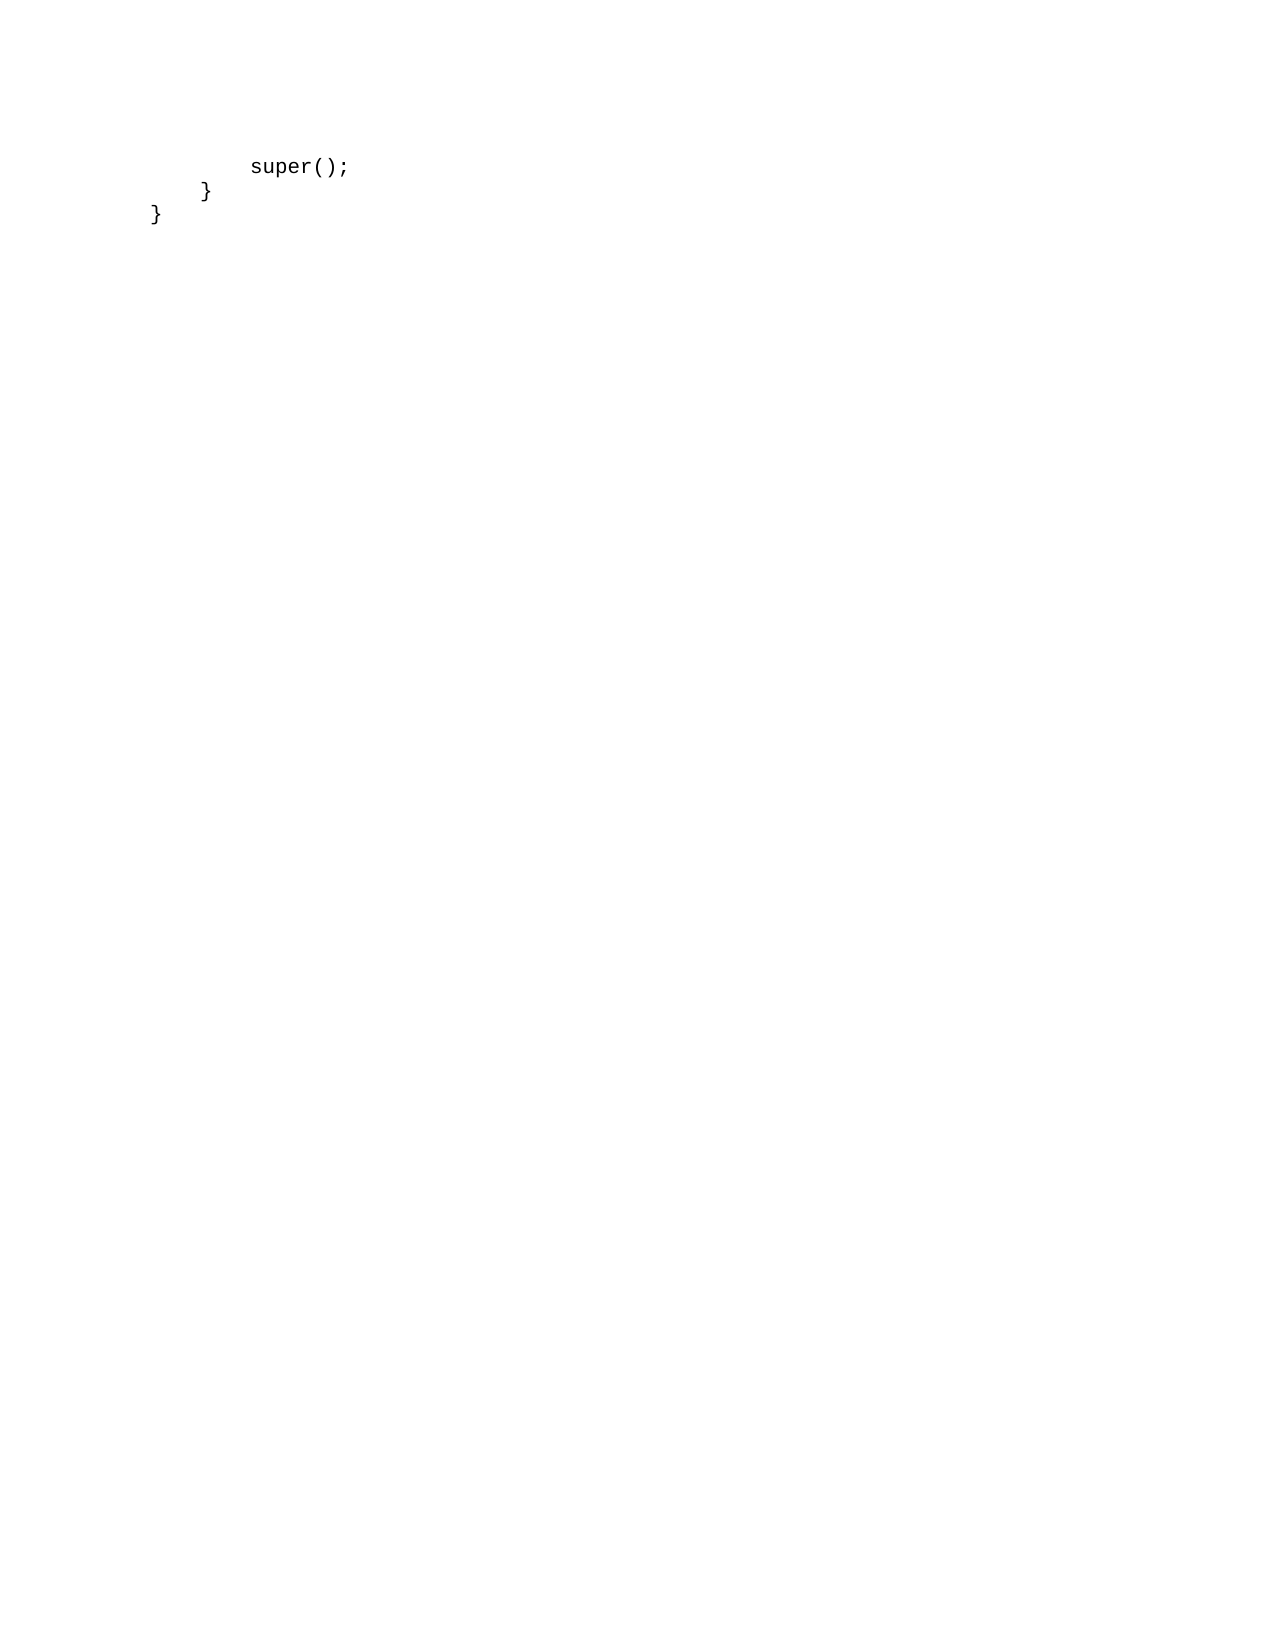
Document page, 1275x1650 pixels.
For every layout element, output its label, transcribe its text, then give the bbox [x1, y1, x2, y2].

text } [150, 203, 1125, 227]
text super(); [150, 150, 1125, 179]
text } [150, 179, 1125, 203]
